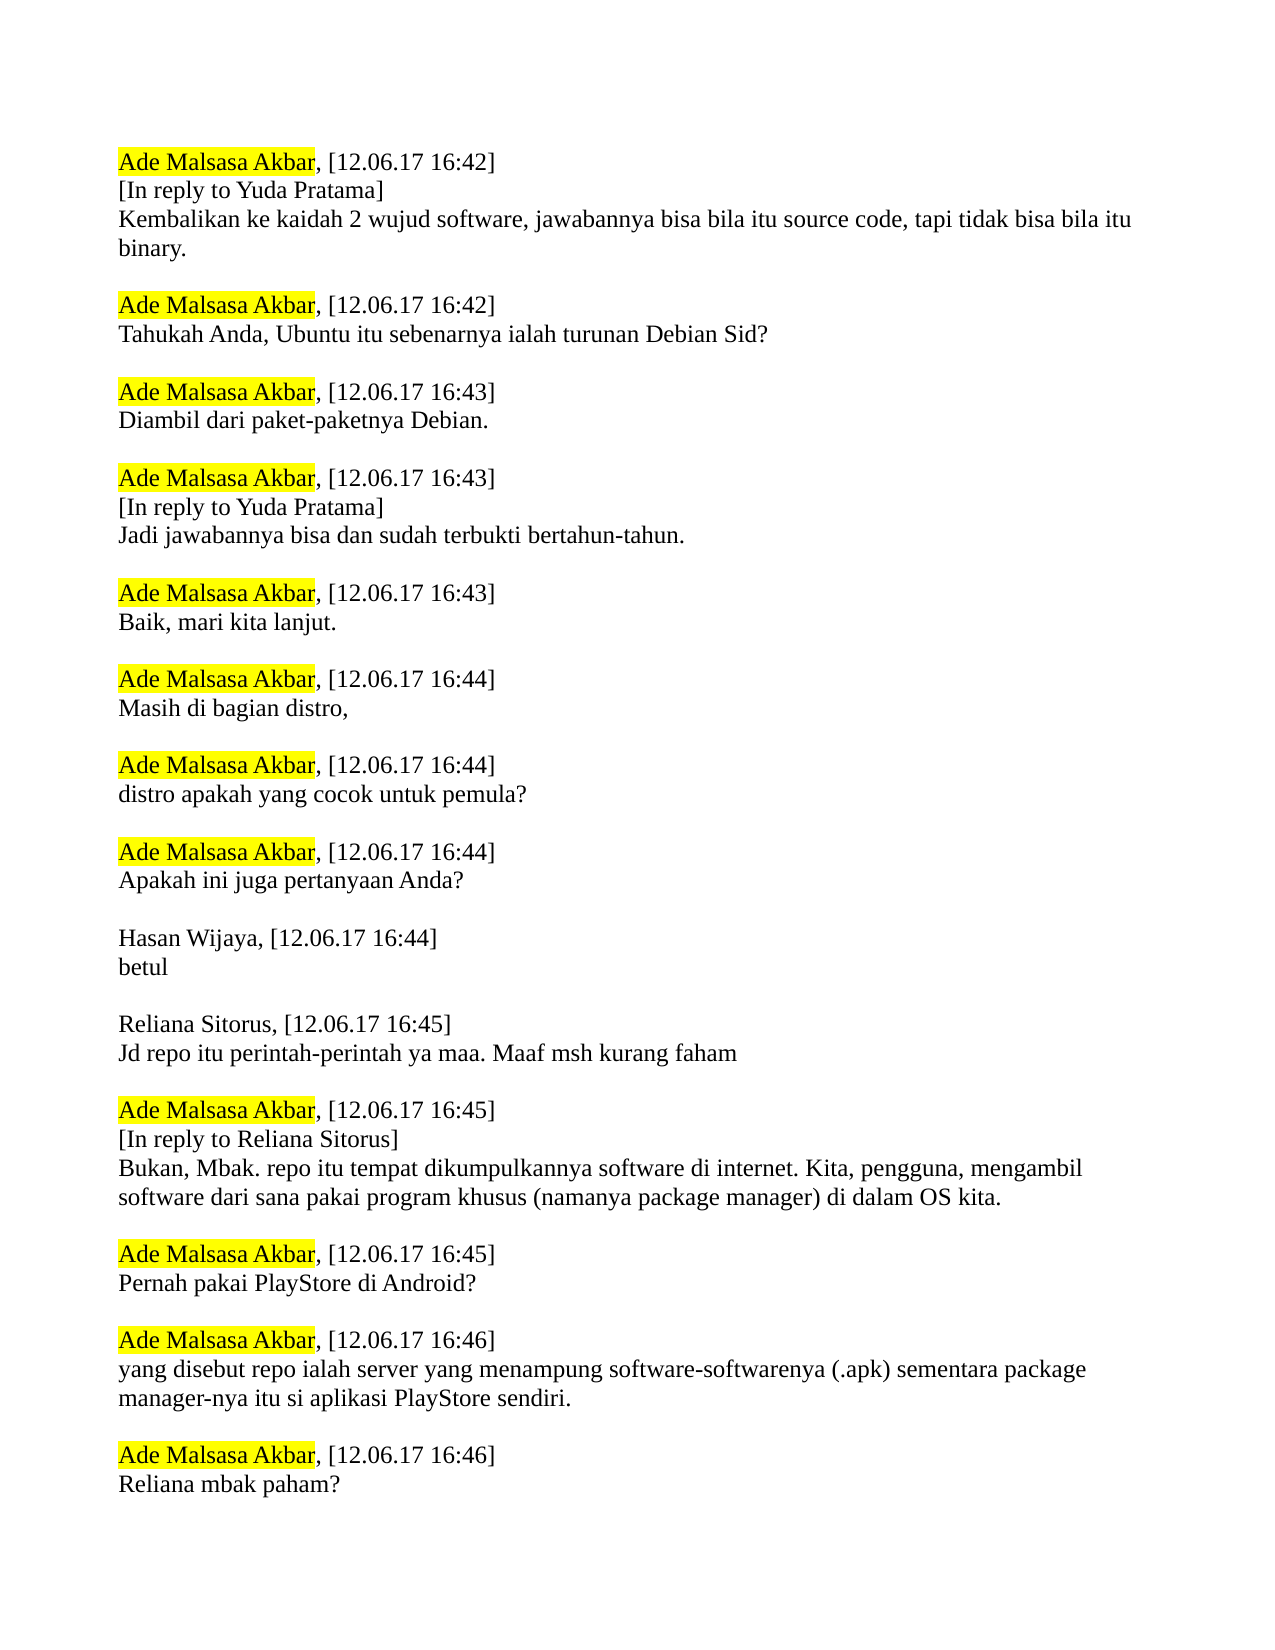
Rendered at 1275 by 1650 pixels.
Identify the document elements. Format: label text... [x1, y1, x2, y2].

text [In reply to Reliana Sitorus] [118, 1124, 1157, 1153]
text Baik, mari kita lanjut. [118, 607, 1157, 636]
text Ade Malsasa Akbar, [12.06.17 16:44] [118, 837, 1157, 866]
text Kembalikan ke kaidah 2 wujud software, jawabannya bisa bila itu source code, tapi tidak bisa bila itu binary. [118, 204, 1157, 262]
text Pernah pakai PlayStore di Android? [118, 1268, 1157, 1297]
text betul [118, 952, 1157, 981]
text Ade Malsasa Akbar, [12.06.17 16:43] [118, 377, 1157, 406]
text Ade Malsasa Akbar, [12.06.17 16:42] [118, 147, 1157, 176]
text Ade Malsasa Akbar, [12.06.17 16:42] [118, 291, 1157, 319]
text Bukan, Mbak. repo itu tempat dikumpulkannya software di internet. Kita, pengguna, mengambil software dari sana pakai program khusus (namanya package manager) di dalam OS kita. [118, 1153, 1157, 1211]
text Jadi jawabannya bisa dan sudah terbukti bertahun-tahun. [118, 521, 1157, 549]
text yang disebut repo ialah server yang menampung software-softwarenya (.apk) sementara package manager-nya itu si aplikasi PlayStore sendiri. [118, 1354, 1157, 1412]
text Masih di bagian distro, [118, 693, 1157, 722]
text Ade Malsasa Akbar, [12.06.17 16:45] [118, 1239, 1157, 1268]
text Ade Malsasa Akbar, [12.06.17 16:45] [118, 1096, 1157, 1124]
text [In reply to Yuda Pratama] [118, 176, 1157, 204]
text distro apakah yang cocok untuk pemula? [118, 779, 1157, 808]
text Tahukah Anda, Ubuntu itu sebenarnya ialah turunan Debian Sid? [118, 319, 1157, 348]
text Reliana Sitorus, [12.06.17 16:45] [118, 1009, 1157, 1038]
text [In reply to Yuda Pratama] [118, 492, 1157, 521]
text Ade Malsasa Akbar, [12.06.17 16:43] [118, 463, 1157, 492]
text Ade Malsasa Akbar, [12.06.17 16:43] [118, 578, 1157, 607]
text Jd repo itu perintah-perintah ya maa. Maaf msh kurang faham [118, 1038, 1157, 1067]
text Ade Malsasa Akbar, [12.06.17 16:44] [118, 664, 1157, 693]
text Ade Malsasa Akbar, [12.06.17 16:44] [118, 751, 1157, 779]
text Diambil dari paket-paketnya Debian. [118, 406, 1157, 434]
text Ade Malsasa Akbar, [12.06.17 16:46] [118, 1326, 1157, 1354]
text Hasan Wijaya, [12.06.17 16:44] [118, 923, 1157, 952]
text Reliana mbak paham? [118, 1469, 1157, 1498]
text Apakah ini juga pertanyaan Anda? [118, 866, 1157, 894]
text Ade Malsasa Akbar, [12.06.17 16:46] [118, 1441, 1157, 1469]
